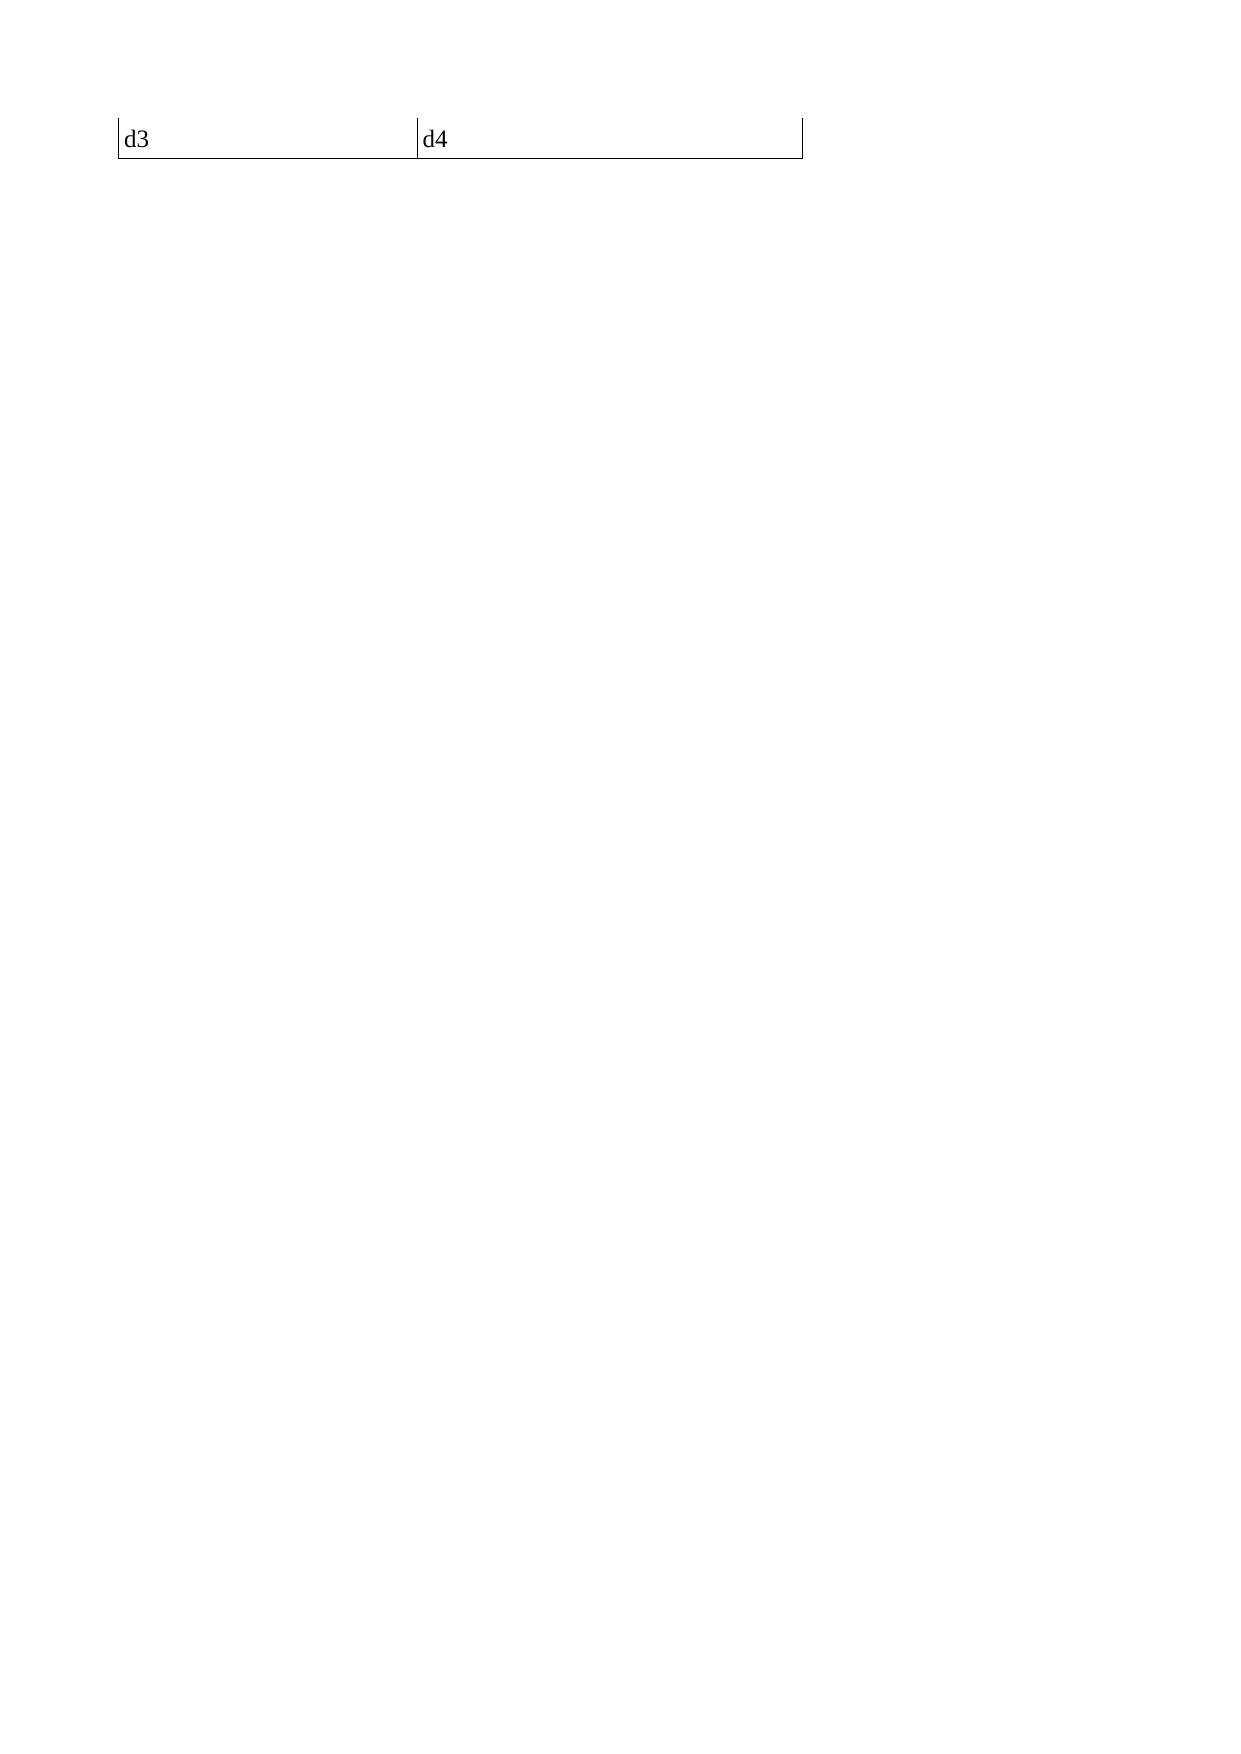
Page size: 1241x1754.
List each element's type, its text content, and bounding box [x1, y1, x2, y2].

table_cell d4 [418, 118, 802, 158]
table_cell d3 [119, 118, 417, 158]
